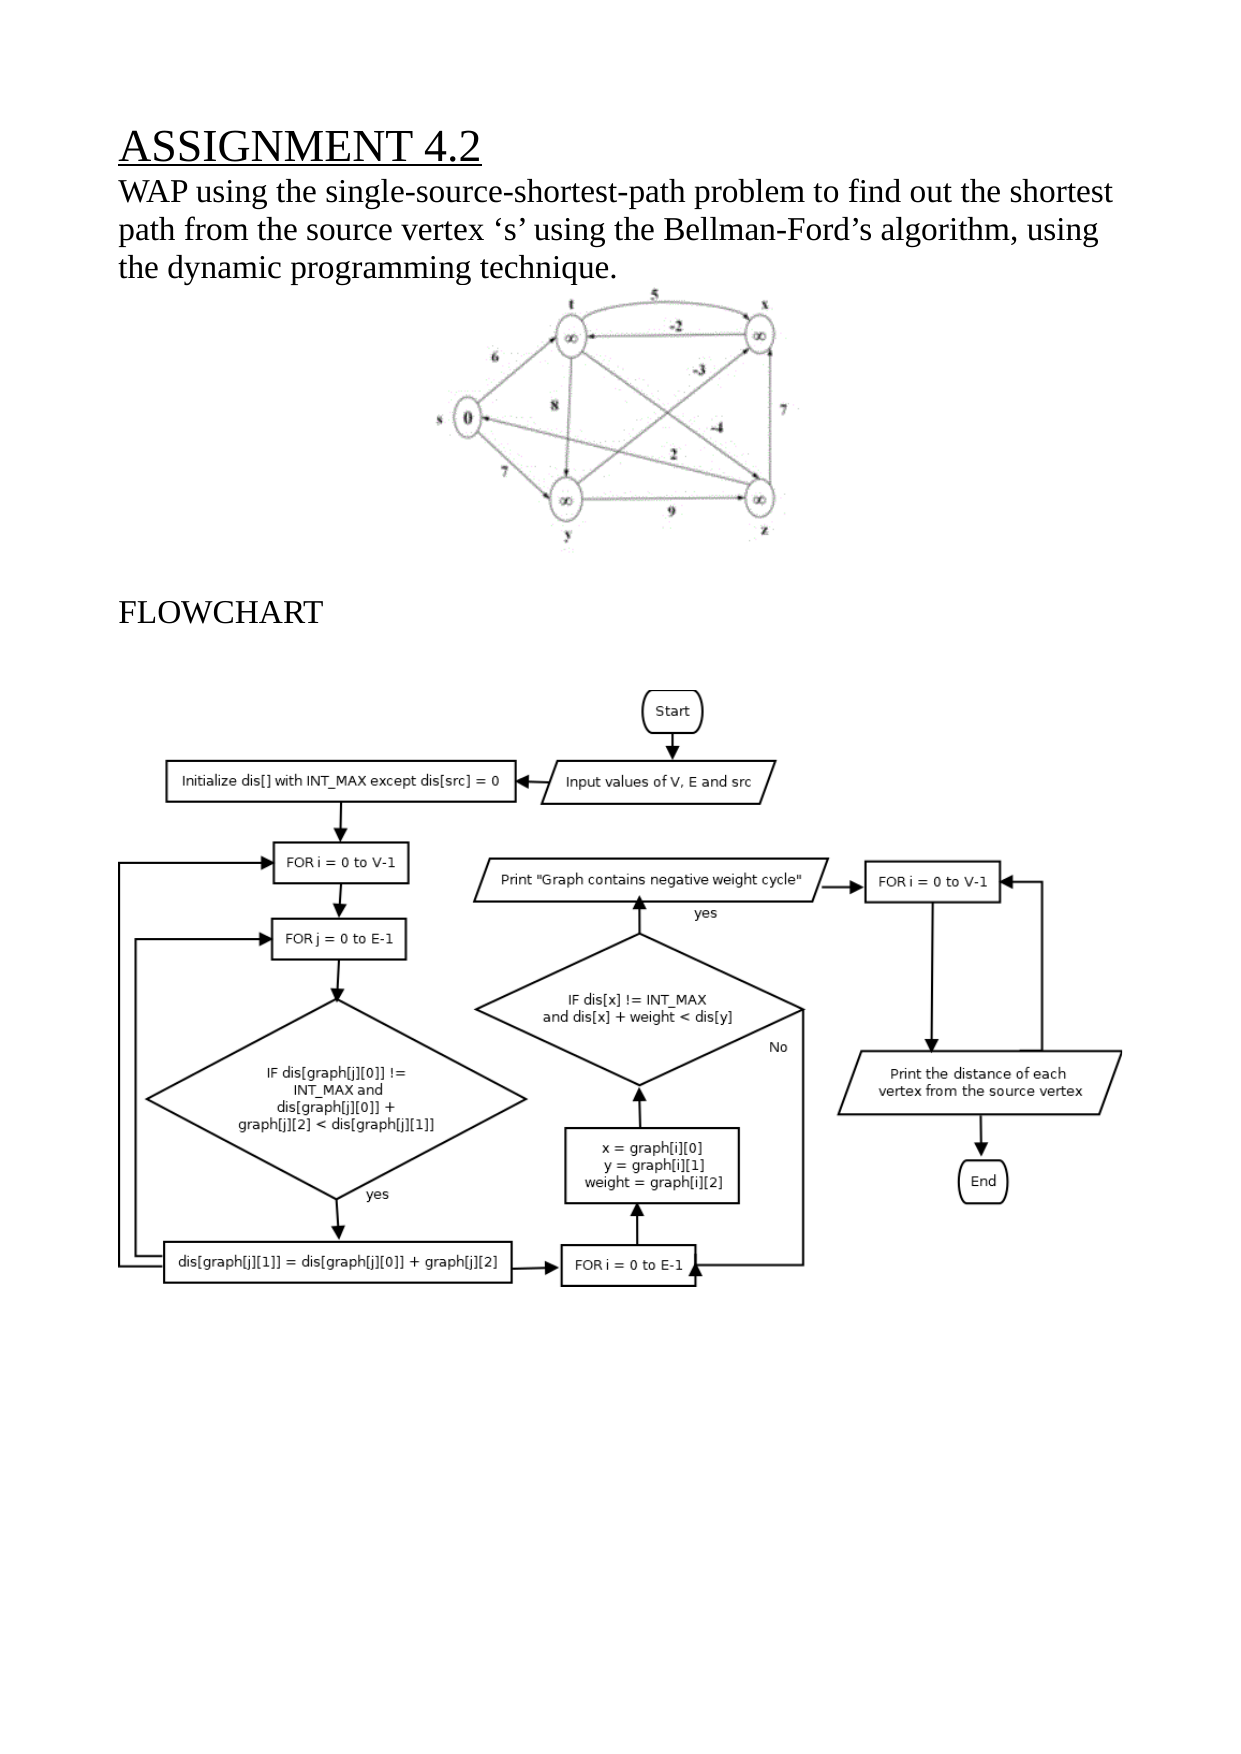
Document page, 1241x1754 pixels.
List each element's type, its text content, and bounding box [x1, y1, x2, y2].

picture [118, 690, 1123, 1287]
text WAP using the single-source-shortest-path problem to find out the shortest path from the source vertex ‘s’ using the Bellman-Ford’s algorithm, using the dynamic programming technique. [118, 171, 1122, 286]
text ASSIGNMENT 4.2 [118, 118, 1122, 171]
text FLOWCHART [118, 592, 1122, 631]
picture [402, 285, 838, 554]
